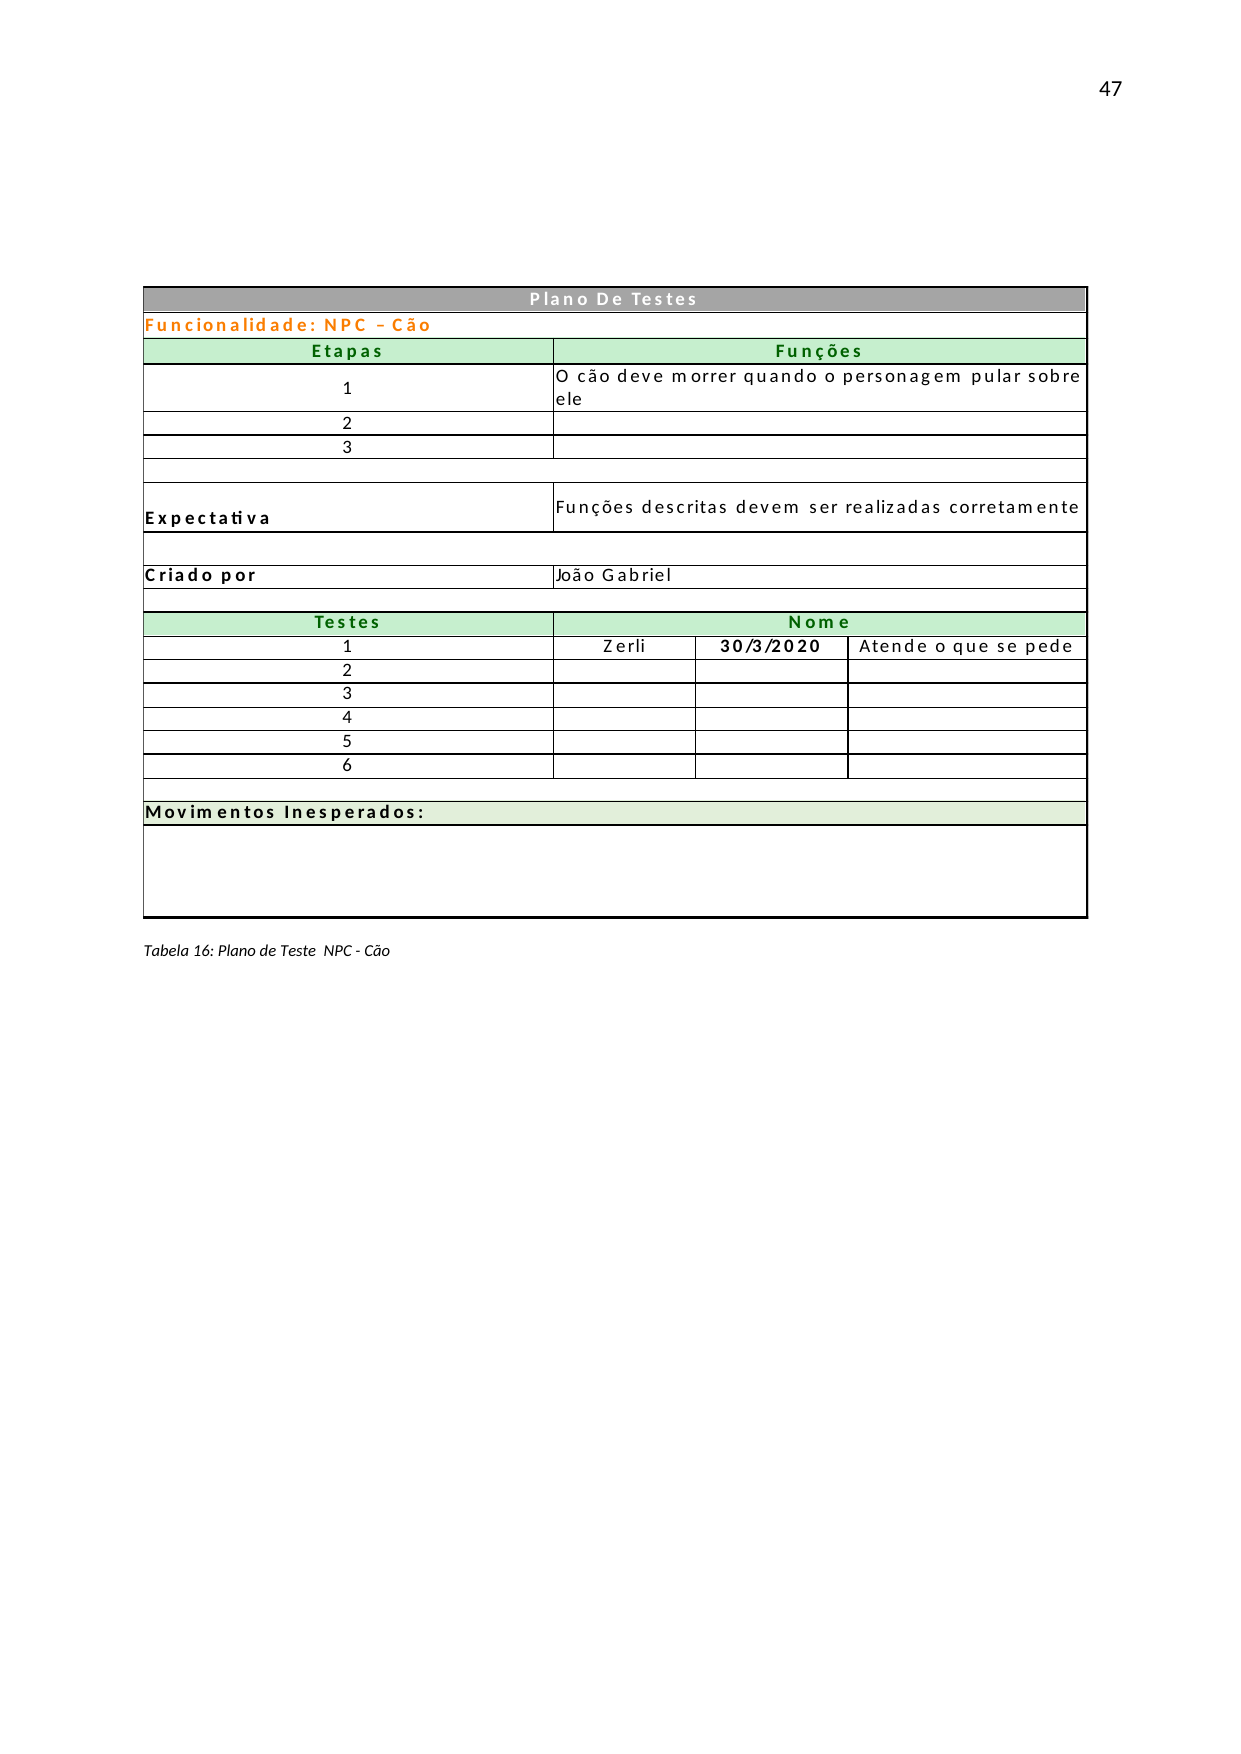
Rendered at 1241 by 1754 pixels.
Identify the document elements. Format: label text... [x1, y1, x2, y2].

text Tabela 16: Plano de Teste NPC - Cão [143, 940, 1088, 960]
